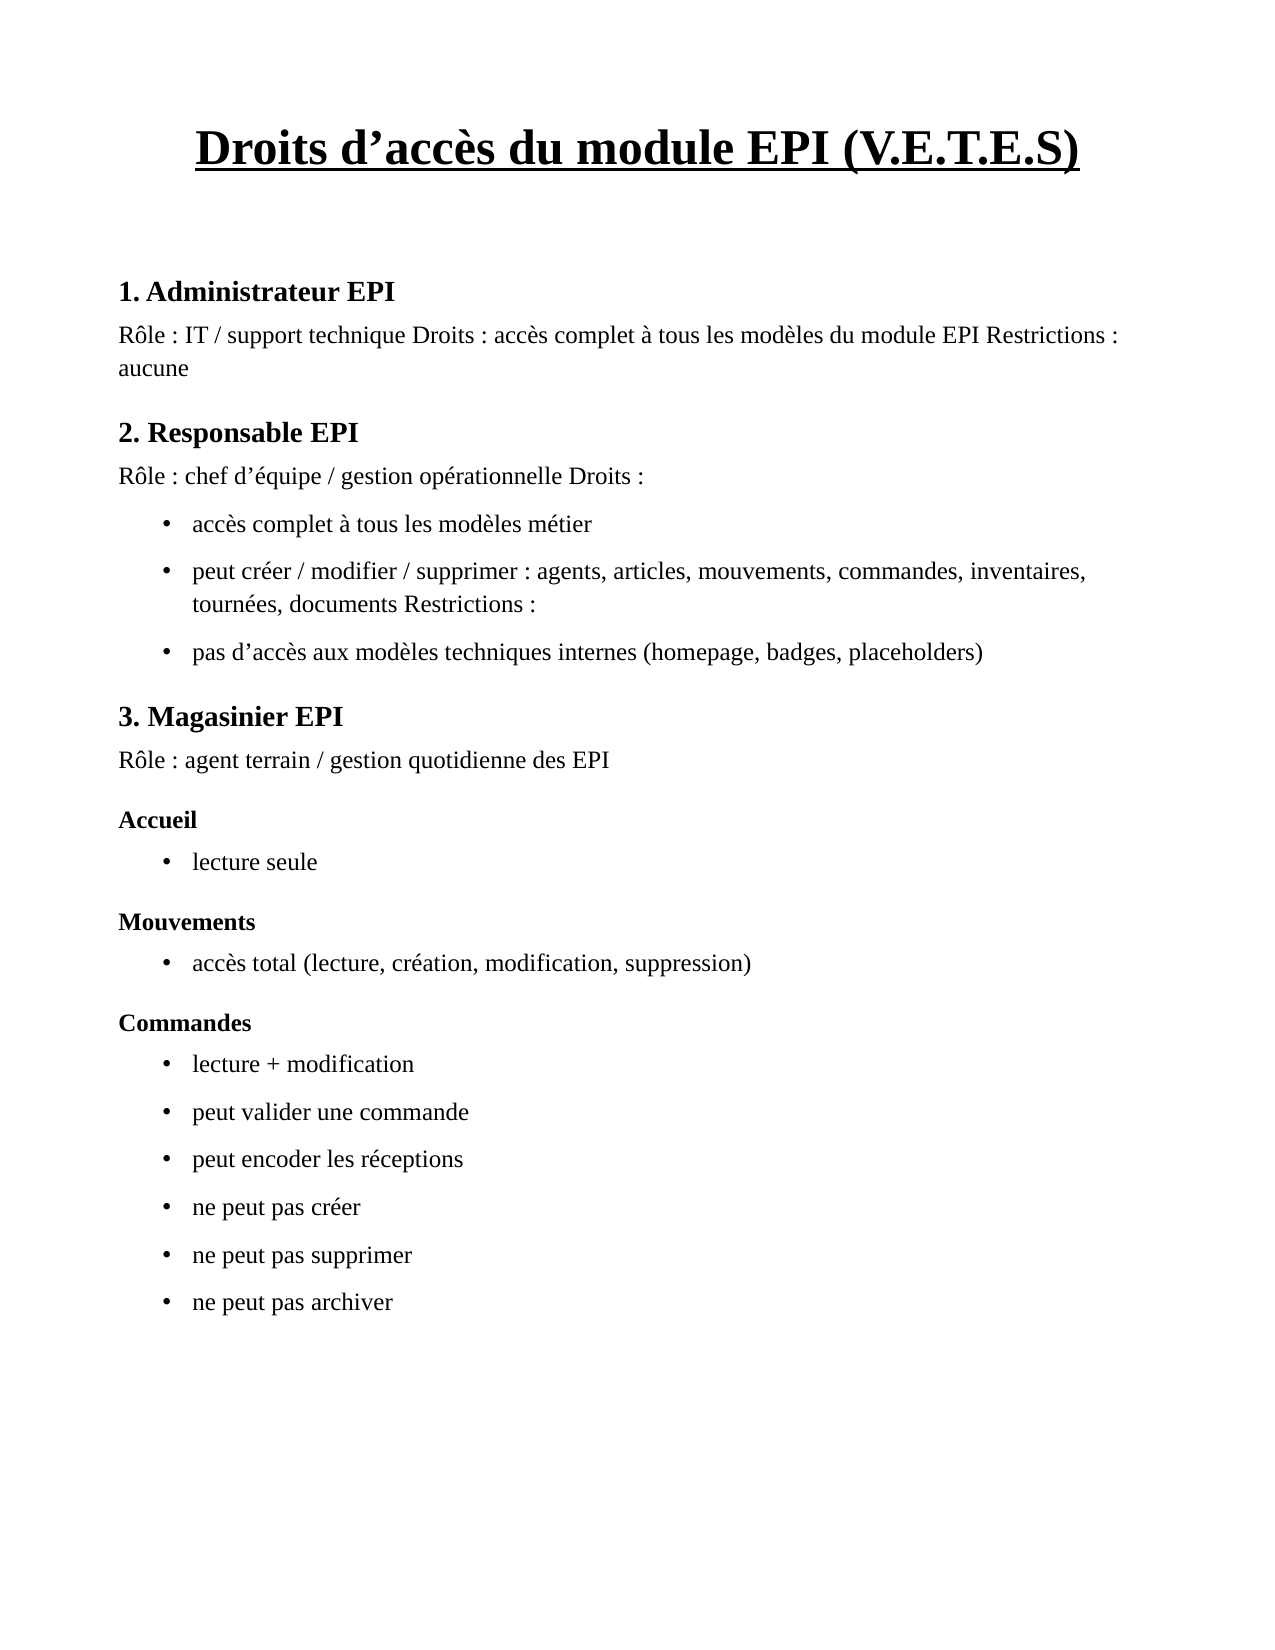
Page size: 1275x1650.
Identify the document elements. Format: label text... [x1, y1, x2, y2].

text Rôle : chef d’équipe / gestion opérationnelle Droits : [118, 461, 1157, 490]
list peut valider une commande [162, 1097, 1157, 1126]
text Rôle : agent terrain / gestion quotidienne des EPI [118, 745, 1157, 774]
list ne peut pas créer [162, 1192, 1157, 1221]
subtitle Accueil [118, 805, 1157, 834]
list pas d’accès aux modèles techniques internes (homepage, badges, placeholders) [162, 637, 1157, 666]
text Rôle : IT / support technique Droits : accès complet à tous les modèles du module EPI Restrictions : aucune [118, 320, 1157, 382]
list ne peut pas archiver [162, 1287, 1157, 1316]
list peut encoder les réceptions [162, 1144, 1157, 1173]
text Droits d’accès du module EPI (V.E.T.E.S) [118, 118, 1157, 176]
list lecture seule [162, 847, 1157, 875]
subtitle 3. Magasinier EPI [118, 699, 1157, 733]
list accès complet à tous les modèles métier [162, 509, 1157, 538]
list ne peut pas supprimer [162, 1240, 1157, 1268]
list accès total (lecture, création, modification, suppression) [162, 948, 1157, 977]
subtitle 1. Administrateur EPI [118, 274, 1157, 307]
list peut créer / modifier / supprimer : agents, articles, mouvements, commandes, inventaires, tournées, documents Restrictions : [162, 556, 1157, 618]
subtitle 2. Responsable EPI [118, 415, 1157, 449]
subtitle Commandes [118, 1008, 1157, 1037]
subtitle Mouvements [118, 907, 1157, 936]
list lecture + modification [162, 1049, 1157, 1078]
